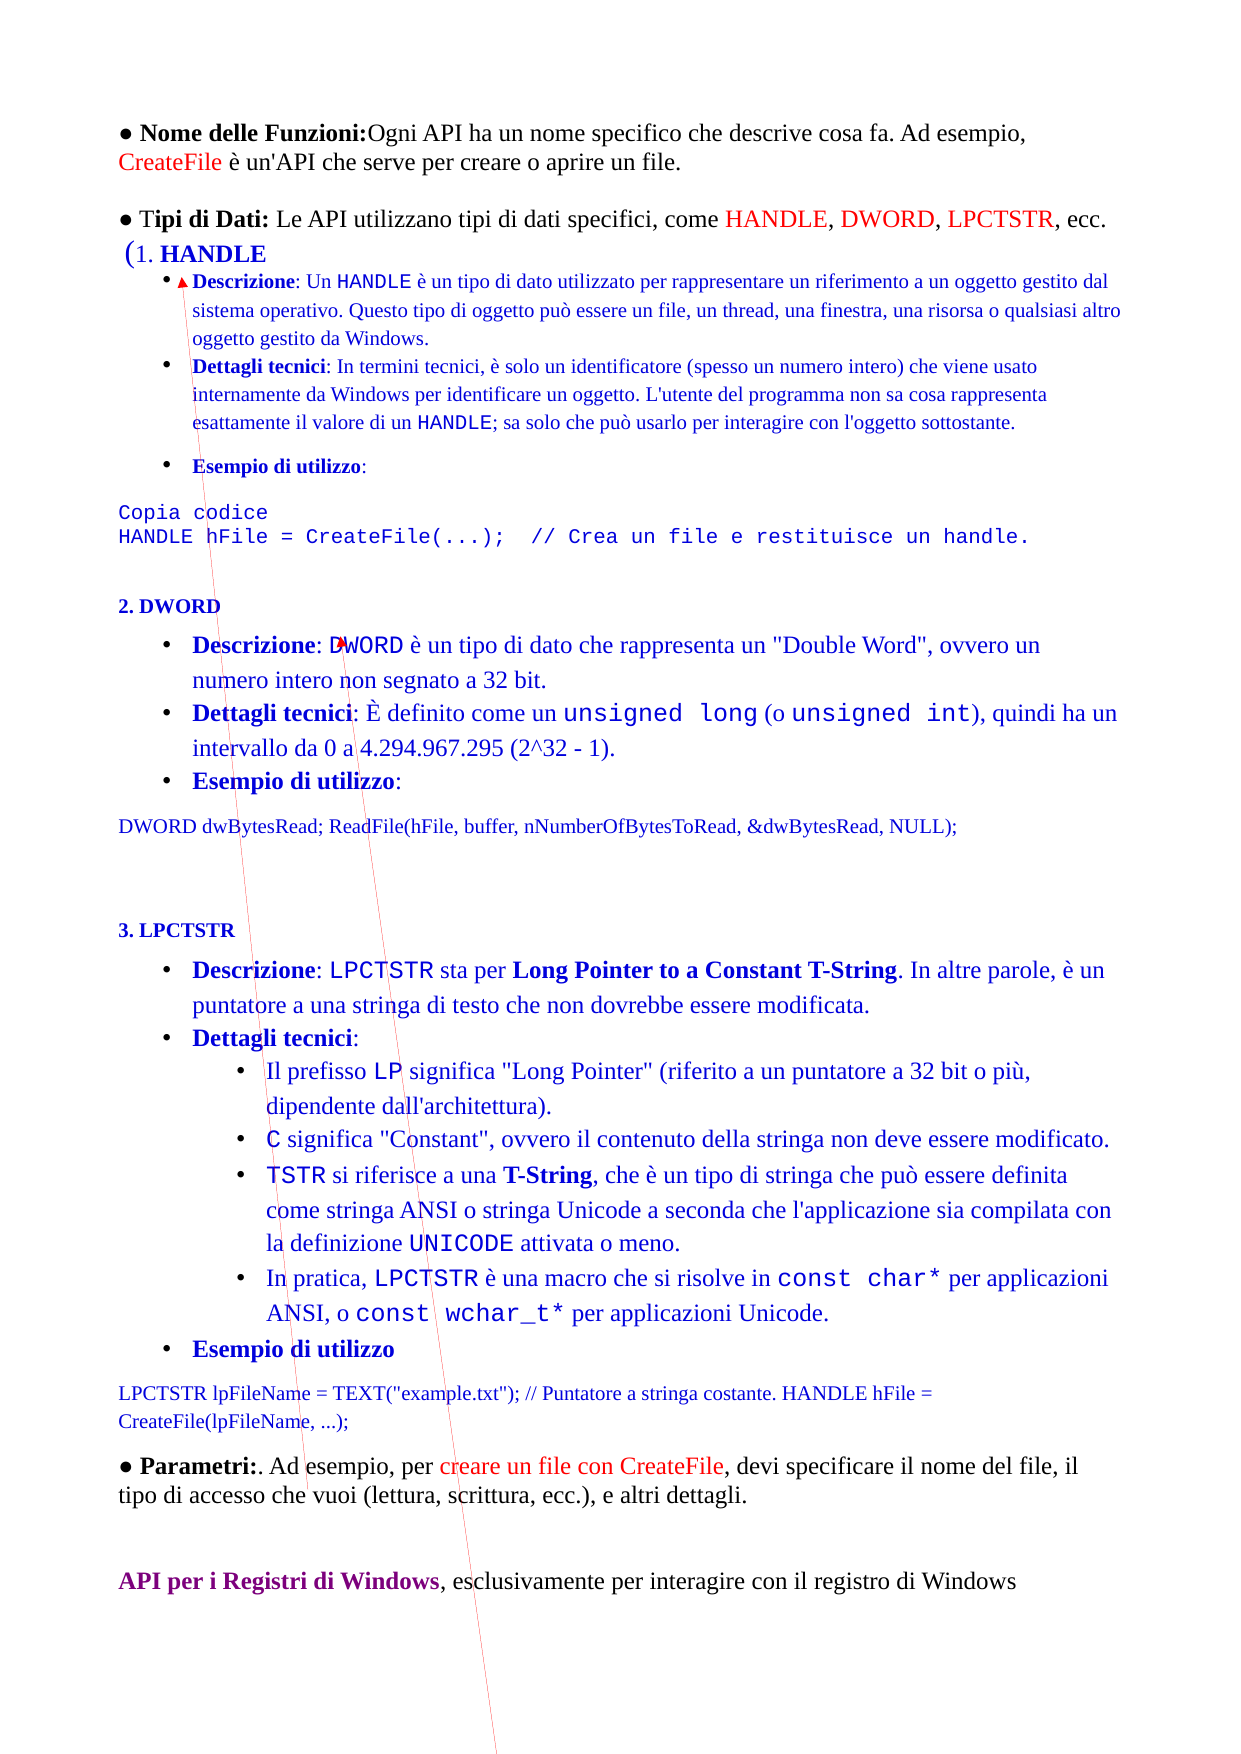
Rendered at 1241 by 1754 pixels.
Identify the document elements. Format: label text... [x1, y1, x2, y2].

text HANDLE hFile = CreateFile(...); // Crea un file e restituisce un handle. [208, 526, 1122, 549]
text DWORD dwBytesRead; ReadFile(hFile, buffer, nNumberOfBytesToRead, &dwBytesRead, NULL); [366, 814, 1122, 838]
list Descrizione: DWORD è un tipo di dato che rappresenta un "Double Word", ovvero un numero intero non segnato a 32 bit. [162, 630, 224, 694]
text Copia codice [206, 502, 1122, 526]
list TSTR si riferisce a una T-String, che è un tipo di stringa che può essere definita come stringa ANSI o stringa Unicode a seconda che l'applicazione sia compilata con la definizione UNICODE attivata o meno. [414, 1160, 1122, 1259]
list In pratica, LPCTSTR è una macro che si risolve in const char* per applicazioni ANSI, o const wchar_t* per applicazioni Unicode. [429, 1263, 1122, 1329]
list Esempio di utilizzo: [162, 454, 202, 479]
list Esempio di utilizzo: [162, 766, 235, 795]
list C significa "Constant", ovvero il contenuto della stringa non deve essere modificato. [409, 1124, 1122, 1155]
subtitle 2. DWORD [215, 594, 1122, 618]
list TSTR si riferisce a una T-String, che è un tipo di stringa che può essere definita come stringa ANSI o stringa Unicode a seconda che l'applicazione sia compilata con la definizione UNICODE attivata o meno. [274, 1160, 427, 1259]
list C significa "Constant", ovvero il contenuto della stringa non deve essere modificato. [271, 1124, 412, 1155]
list Dettagli tecnici: È definito come un unsigned long (o unsigned int), quindi ha un intervallo da 0 a 4.294.967.295 (2^32 - 1). [226, 698, 357, 762]
list Dettagli tecnici: In termini tecnici, è solo un identificatore (spesso un numero intero) che viene usato internamente da Windows per identificare un oggetto. L'utente del programma non sa cosa rappresenta esattamente il valore di un HANDLE; sa solo che può usarlo per interagire con l'oggetto sottostante. [190, 353, 1122, 435]
list Dettagli tecnici: È definito come un unsigned long (o unsigned int), quindi ha un intervallo da 0 a 4.294.967.295 (2^32 - 1). [350, 698, 1122, 762]
text DWORD dwBytesRead; ReadFile(hFile, buffer, nNumberOfBytesToRead, &dwBytesRead, NULL); [118, 814, 239, 838]
list Il prefisso LP significa "Long Pointer" (riferito a un puntatore a 32 bit o più, dipendente dall'architettura). [263, 1056, 407, 1120]
list Descrizione: DWORD è un tipo di dato che rappresenta un "Double Word", ovvero un numero intero non segnato a 32 bit. [219, 630, 1122, 694]
text LPCTSTR lpFileName = TEXT("example.txt"); // Puntatore a stringa costante. HANDLE hFile = CreateFile(lpFileName, ...); [445, 1381, 1122, 1433]
text ● Parametri:. Ad esempio, per creare un file con CreateFile, devi specificare il nome del file, il tipo di accesso che vuoi (lettura, scrittura, ecc.), e altri dettagli. [118, 1451, 462, 1509]
list Descrizione: LPCTSTR sta per Long Pointer to a Constant T-String. In altre parole, è un puntatore a una stringa di testo che non dovrebbe essere modificata. [162, 955, 258, 1019]
text ● Parametri:. Ad esempio, per creare un file con CreateFile, devi specificare il nome del file, il tipo di accesso che vuoi (lettura, scrittura, ecc.), e altri dettagli. [455, 1451, 1122, 1509]
text LPCTSTR lpFileName = TEXT("example.txt"); // Puntatore a stringa costante. HANDLE hFile = CreateFile(lpFileName, ...); [118, 1381, 301, 1433]
text Copia codice [118, 502, 207, 526]
text HANDLE hFile = CreateFile(...); // Crea un file e restituisce un handle. [118, 526, 209, 549]
text API per i Registri di Windows, esclusivamente per interagire con il registro di Windows [471, 1566, 1122, 1595]
subtitle [381, 918, 1122, 942]
text ● Nome delle Funzioni:Ogni API ha un nome specifico che descrive cosa fa. Ad esempio, CreateFile è un'API che serve per creare o aprire un file. [118, 118, 1122, 176]
text LPCTSTR lpFileName = TEXT("example.txt"); // Puntatore a stringa costante. HANDLE hFile = CreateFile(lpFileName, ...); [297, 1381, 451, 1433]
subtitle 2. DWORD [118, 594, 216, 618]
text API per i Registri di Windows, esclusivamente per interagire con il registro di Windows [118, 1566, 474, 1595]
list In pratica, LPCTSTR è una macro che si risolve in const char* per applicazioni ANSI, o const wchar_t* per applicazioni Unicode. [285, 1263, 437, 1329]
text ● Tipi di Dati: Le API utilizzano tipi di dati specifici, come HANDLE, DWORD, LPCTSTR, ecc. [118, 204, 1122, 233]
list Esempio di utilizzo [439, 1334, 1122, 1362]
subtitle 3. LPCTSTR [118, 918, 250, 942]
text (1. HANDLE [118, 233, 1122, 269]
text DWORD dwBytesRead; ReadFile(hFile, buffer, nNumberOfBytesToRead, &dwBytesRead, NULL); [238, 814, 368, 838]
list Esempio di utilizzo: [359, 766, 1122, 795]
list Descrizione: LPCTSTR sta per Long Pointer to a Constant T-String. In altre parole, è un puntatore a una stringa di testo che non dovrebbe essere modificata. [386, 955, 1122, 1019]
list Esempio di utilizzo [162, 1334, 294, 1362]
list Dettagli tecnici: [162, 1023, 260, 1052]
list Esempio di utilizzo: [233, 766, 362, 795]
list Esempio di utilizzo [292, 1334, 441, 1362]
list Esempio di utilizzo: [201, 454, 1122, 479]
list Il prefisso LP significa "Long Pointer" (riferito a un puntatore a 32 bit o più, dipendente dall'architettura). [400, 1056, 1122, 1120]
list Dettagli tecnici: [395, 1023, 1122, 1052]
list Descrizione: Un HANDLE è un tipo di dato utilizzato per rappresentare un riferimento a un oggetto gestito dal sistema operativo. Questo tipo di oggetto può essere un file, un thread, una finestra, una risorsa o qualsiasi altro oggetto gestito da Windows. [162, 269, 1122, 350]
list TSTR si riferisce a una T-String, che è un tipo di stringa che può essere definita come stringa ANSI o stringa Unicode a seconda che l'applicazione sia compilata con la definizione UNICODE attivata o meno. [236, 1160, 283, 1259]
list Dettagli tecnici: È definito come un unsigned long (o unsigned int), quindi ha un intervallo da 0 a 4.294.967.295 (2^32 - 1). [162, 698, 231, 762]
list In pratica, LPCTSTR è una macro che si risolve in const char* per applicazioni ANSI, o const wchar_t* per applicazioni Unicode. [236, 1263, 290, 1329]
list Descrizione: LPCTSTR sta per Long Pointer to a Constant T-String. In altre parole, è un puntatore a una stringa di testo che non dovrebbe essere modificata. [253, 955, 393, 1019]
subtitle [249, 918, 382, 942]
list Dettagli tecnici: [260, 1023, 398, 1052]
